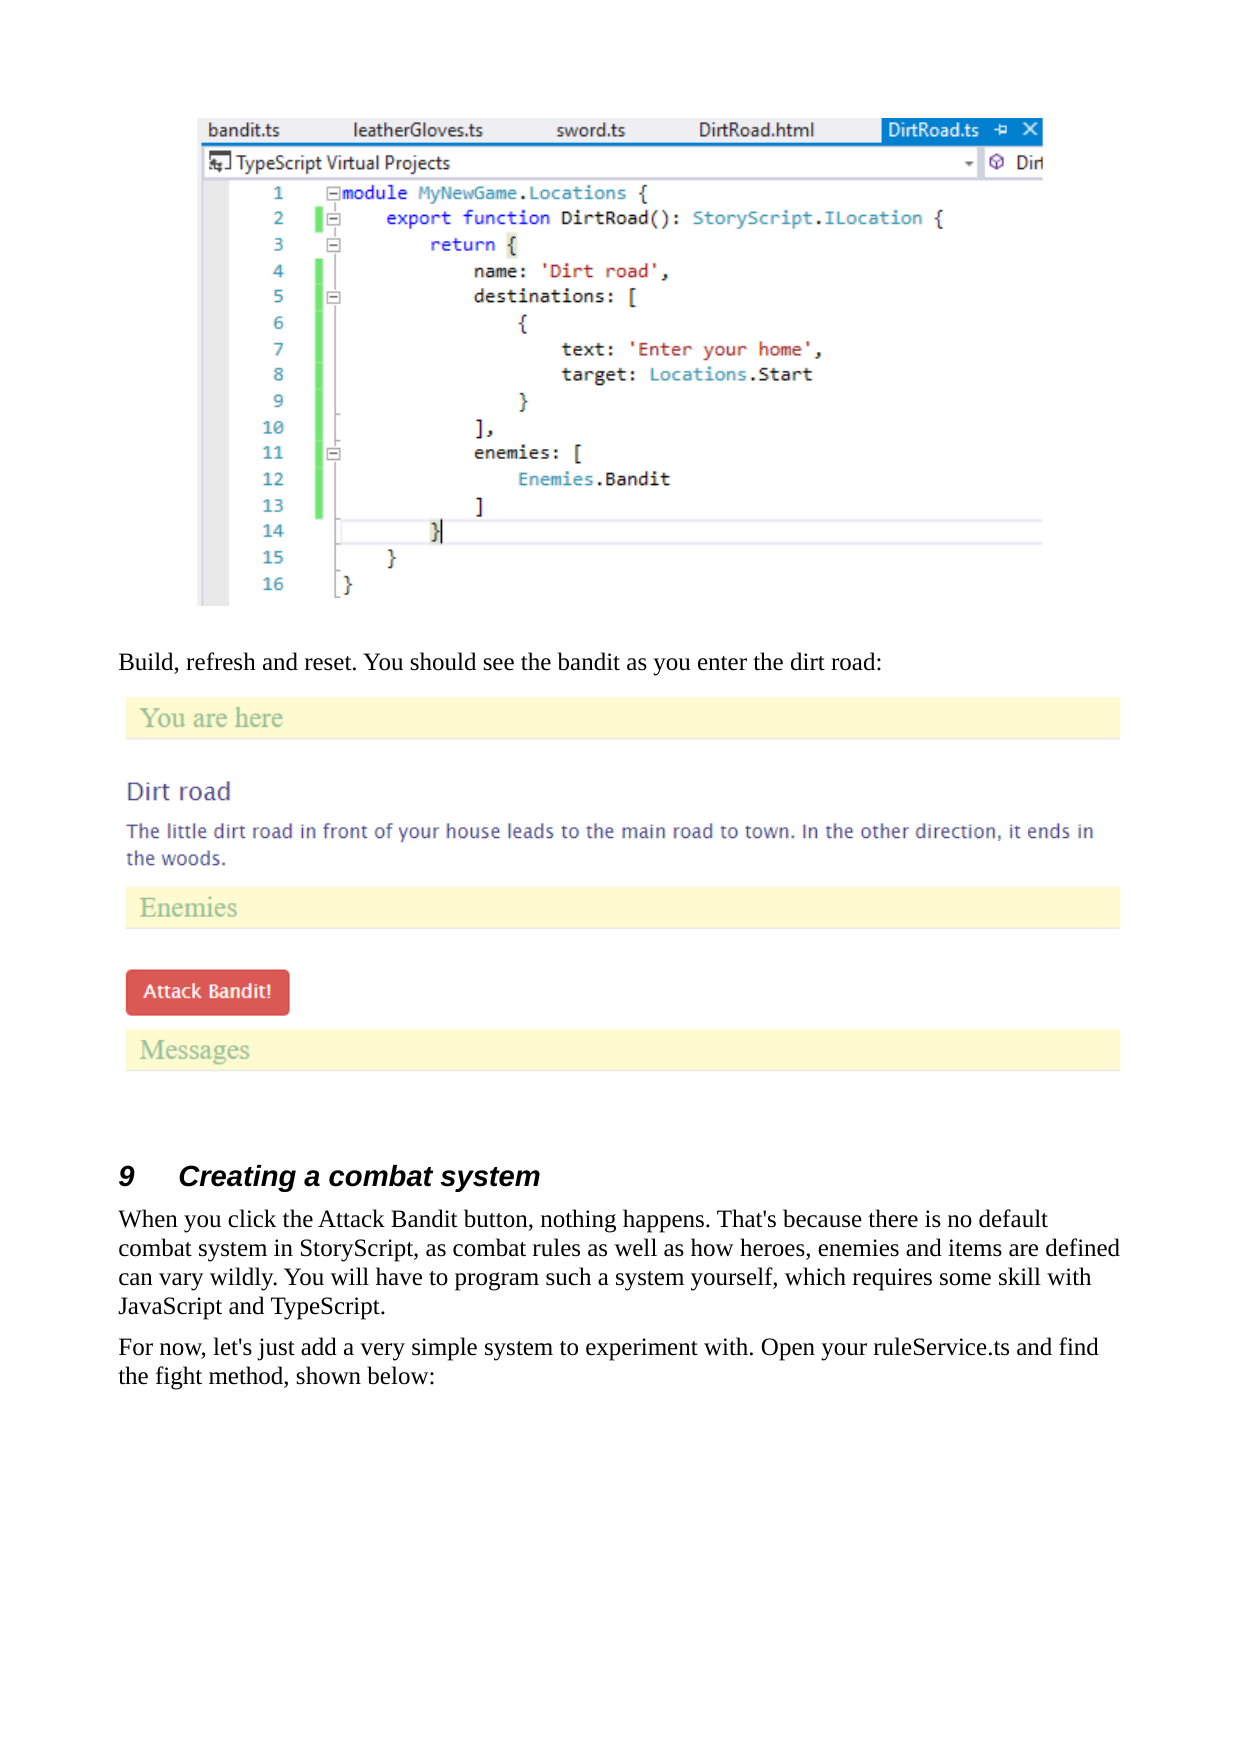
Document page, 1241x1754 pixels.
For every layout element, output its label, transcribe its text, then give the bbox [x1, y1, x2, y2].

picture [118, 688, 1123, 1093]
subtitle Creating a combat system [118, 1158, 1122, 1192]
picture [197, 118, 1043, 606]
text When you click the Attack Bandit button, nothing happens. That's because there is no default combat system in StoryScript, as combat rules as well as how heroes, enemies and items are defined can vary wildly. You will have to program such a system yourself, which requires some skill with JavaScript and TypeScript. [118, 1204, 1122, 1319]
text Build, refresh and reset. You should see the bandit as you enter the dirt road: [118, 647, 1122, 676]
text For now, let's just add a very simple system to experiment with. Open your ruleService.ts and find the fight method, shown below: [118, 1332, 1122, 1389]
